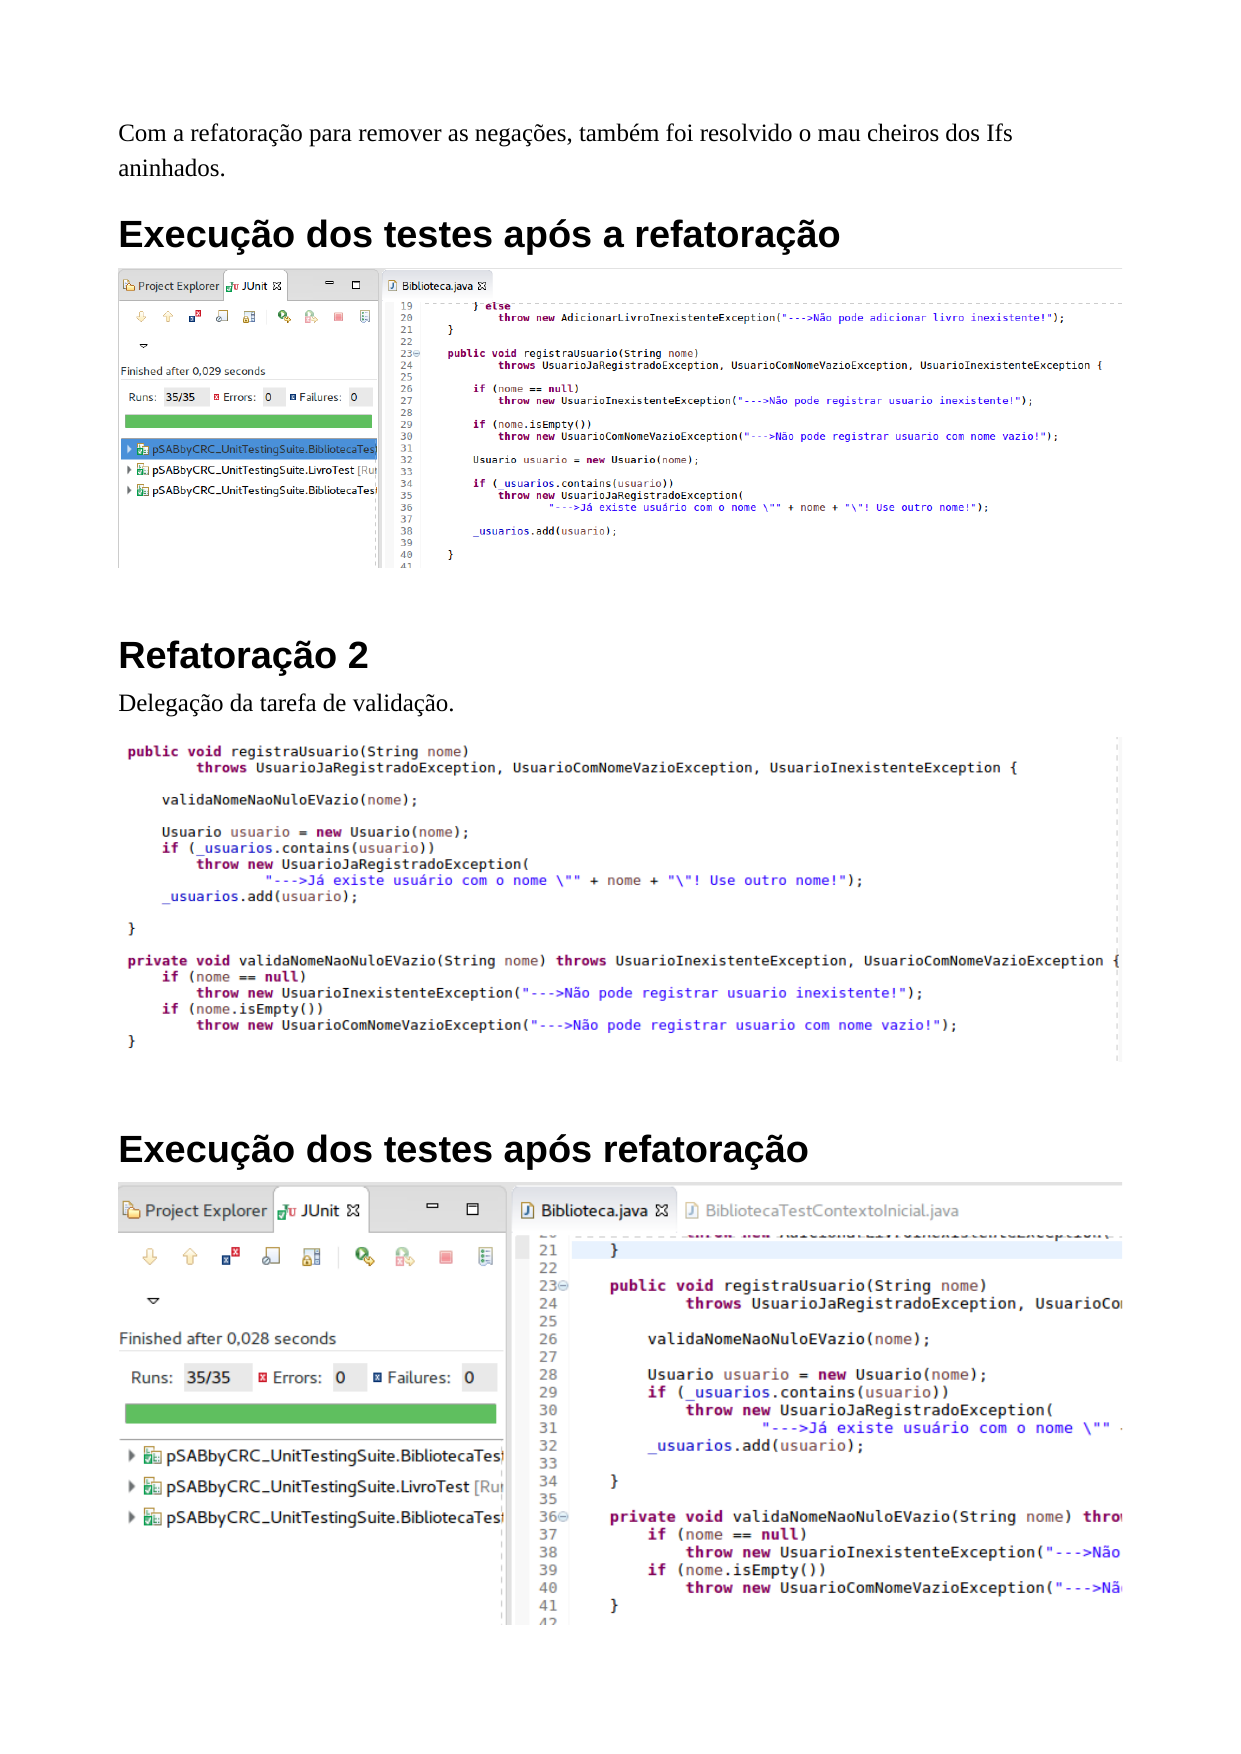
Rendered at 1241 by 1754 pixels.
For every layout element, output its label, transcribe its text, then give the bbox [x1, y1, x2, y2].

subtitle Execução dos testes após refatoração [118, 1127, 1122, 1170]
text Com a refatoração para remover as negações, também foi resolvido o mau cheiros dos Ifs aninhados. [118, 118, 1122, 181]
picture [118, 268, 1123, 568]
picture [118, 737, 1123, 1062]
subtitle Refatoração 2 [118, 632, 1122, 676]
picture [118, 1182, 1123, 1625]
text Delegação da tarefa de validação. [118, 688, 1122, 717]
subtitle Execução dos testes após a refatoração [118, 212, 1122, 256]
